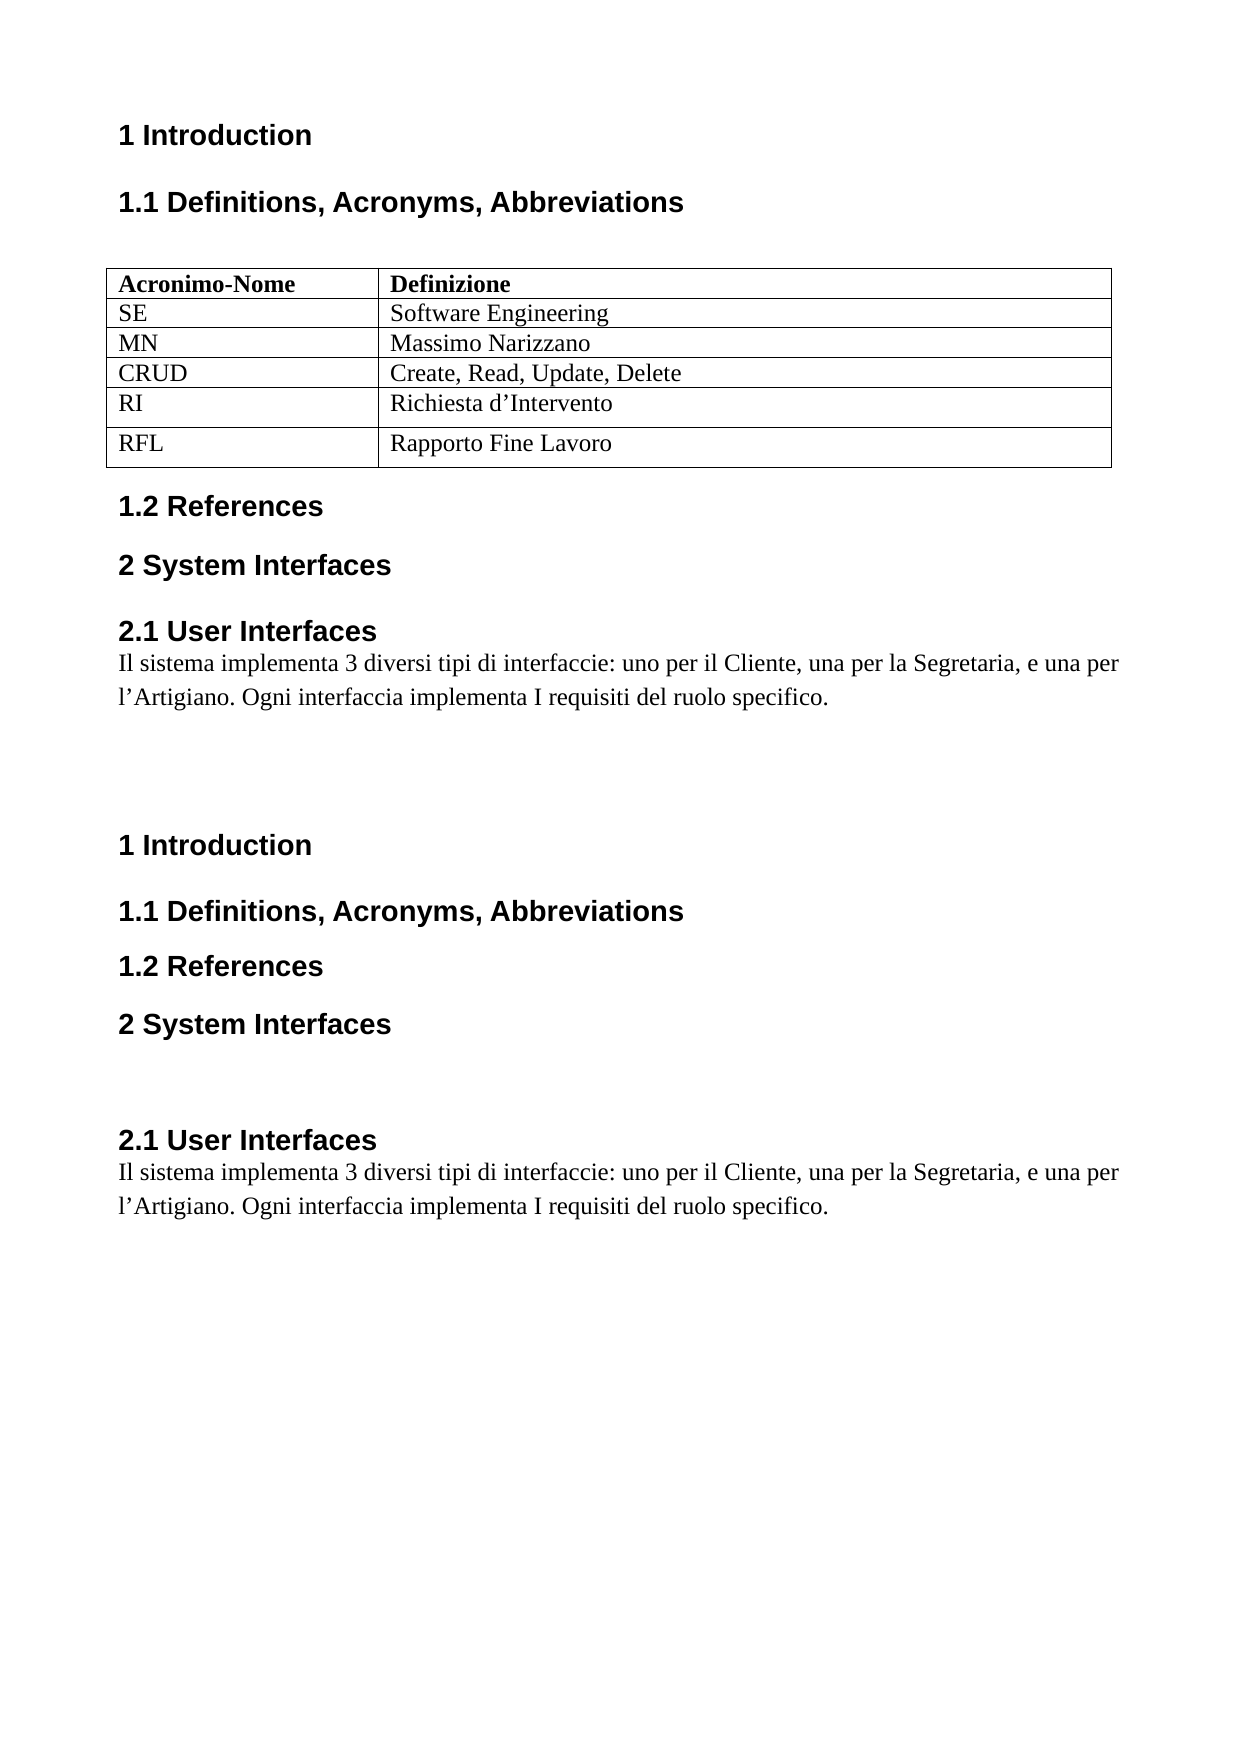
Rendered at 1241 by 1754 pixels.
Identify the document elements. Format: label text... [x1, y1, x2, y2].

subtitle 1.2 References [118, 489, 1122, 523]
table_cell Massimo Narizzano [379, 328, 1111, 357]
text Il sistema implementa 3 diversi tipi di interfaccie: uno per il Cliente, una per la Segretaria, e una per l’Artigiano. Ogni interfaccia implementa I requisiti del ruolo specifico. [118, 648, 1122, 711]
table_cell Software Engineering [379, 299, 1111, 327]
text Il sistema implementa 3 diversi tipi di interfaccie: uno per il Cliente, una per la Segretaria, e una per l’Artigiano. Ogni interfaccia implementa I requisiti del ruolo specifico. [118, 1157, 1122, 1220]
subtitle 1 Introduction [118, 118, 1122, 152]
subtitle 1.1 Definitions, Acronyms, Abbreviations [118, 185, 1122, 218]
table_cell RI [107, 388, 378, 427]
table_cell Rapporto Fine Lavoro [379, 428, 1111, 467]
table_header Definizione [379, 269, 1111, 297]
subtitle 2 System Interfaces [118, 548, 1122, 581]
table_cell RFL [107, 428, 378, 467]
table_cell Richiesta d’Intervento [379, 388, 1111, 427]
table_header Acronimo-Nome [107, 269, 378, 297]
subtitle 2.1 User Interfaces [118, 614, 1122, 648]
table_cell MN [107, 328, 378, 357]
subtitle 2.1 User Interfaces [118, 1123, 1122, 1157]
table_cell CRUD [107, 358, 378, 387]
subtitle 1.1 Definitions, Acronyms, Abbreviations [118, 894, 1122, 928]
subtitle 2 System Interfaces [118, 1007, 1122, 1041]
table_cell Create, Read, Update, Delete [379, 358, 1111, 387]
subtitle 1.2 References [118, 949, 1122, 982]
table_cell SE [107, 299, 378, 327]
subtitle 1 Introduction [118, 828, 1122, 861]
